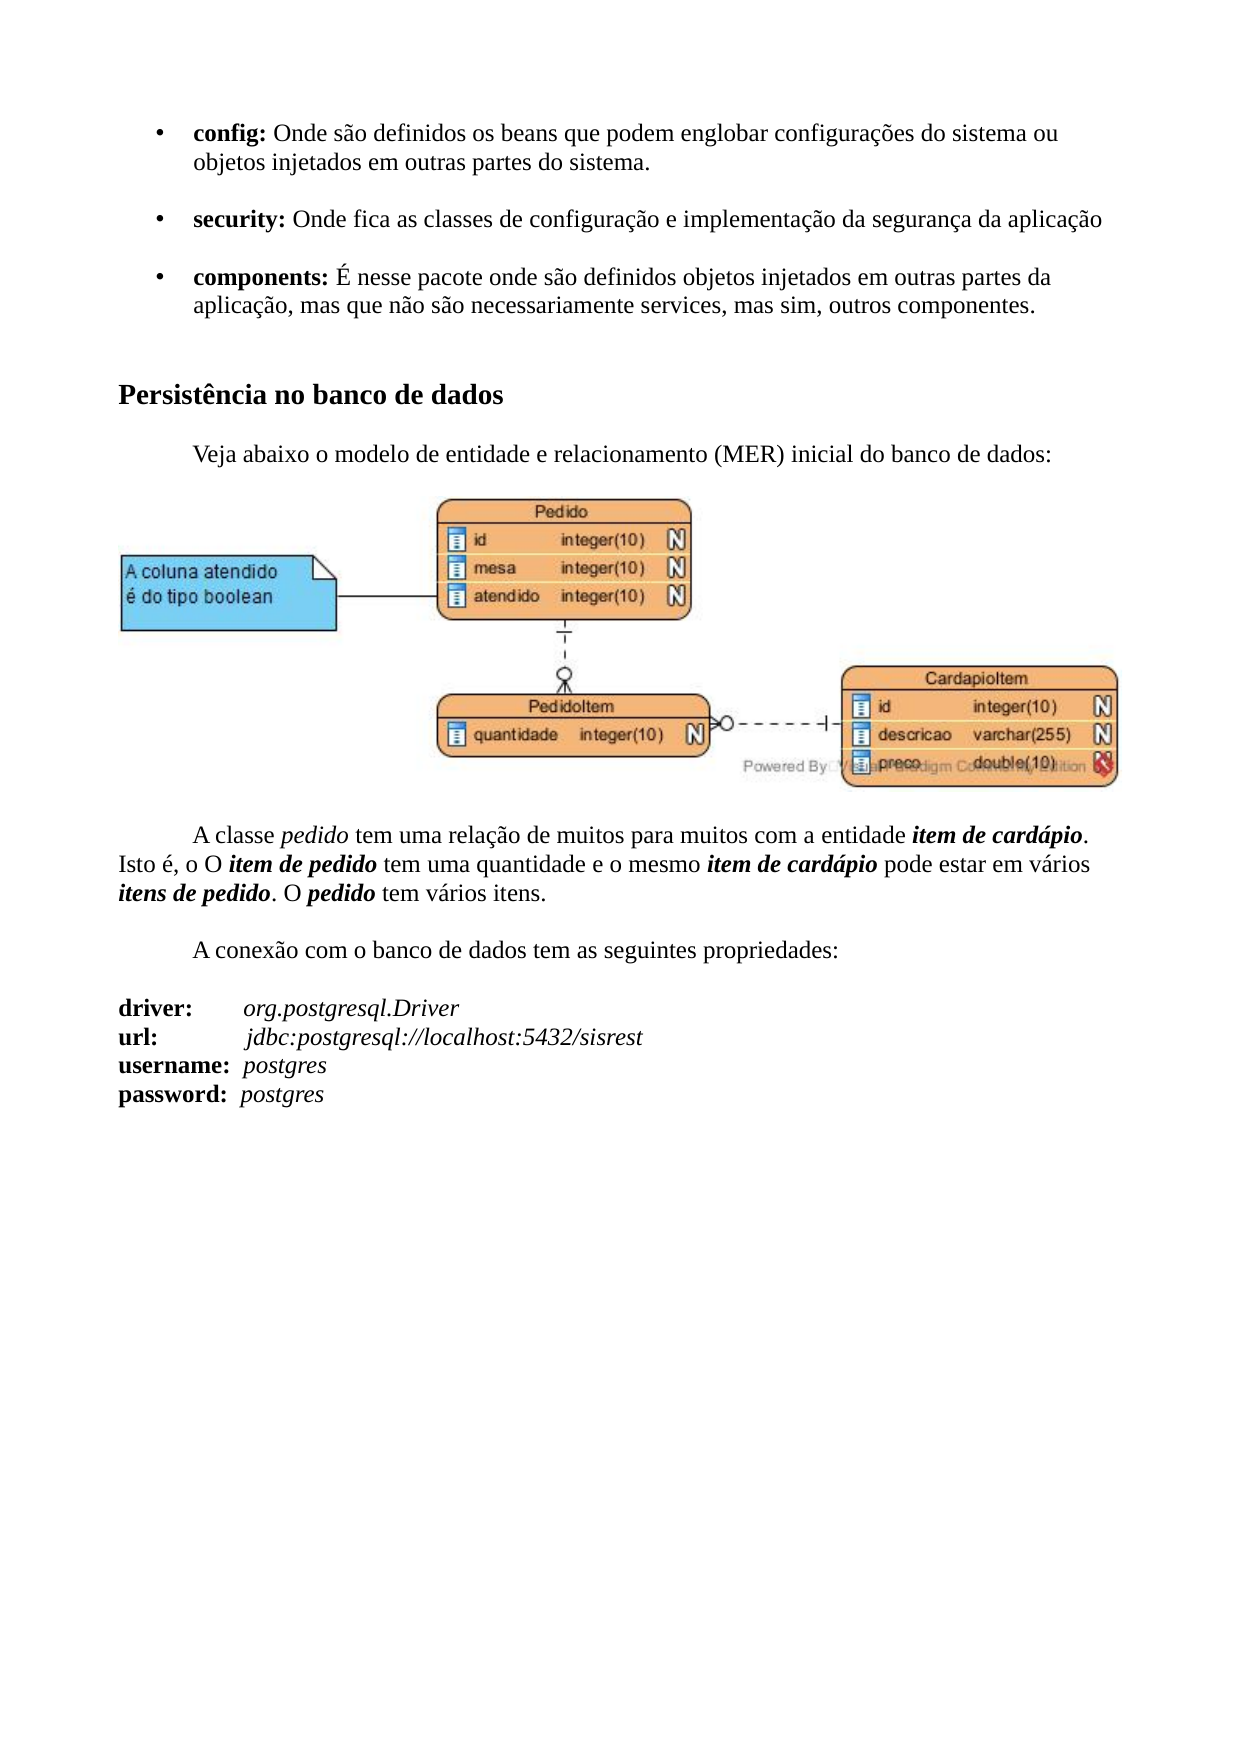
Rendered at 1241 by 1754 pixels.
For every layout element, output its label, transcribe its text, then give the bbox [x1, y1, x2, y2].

text Veja abaixo o modelo de entidade e relacionamento (MER) inicial do banco de dados: [118, 439, 1122, 468]
picture [118, 496, 1123, 792]
text url: jdbc:postgresql://localhost:5432/sisrest [118, 1022, 1122, 1051]
text password: postgres [118, 1079, 1122, 1108]
list security: Onde fica as classes de configuração e implementação da segurança da aplicação [156, 204, 1122, 233]
text A classe pedido tem uma relação de muitos para muitos com a entidade item de cardápio. Isto é, o O item de pedido tem uma quantidade e o mesmo item de cardápio pode estar em vários itens de pedido. O pedido tem vários itens. [118, 821, 1122, 907]
list components: É nesse pacote onde são definidos objetos injetados em outras partes da aplicação, mas que não são necessariamente services, mas sim, outros componentes. [156, 262, 1122, 319]
text username: postgres [118, 1051, 1122, 1079]
text Persistência no banco de dados [118, 377, 1122, 410]
text A conexão com o banco de dados tem as seguintes propriedades: [118, 936, 1122, 964]
text driver: org.postgresql.Driver [118, 993, 1122, 1022]
list config: Onde são definidos os beans que podem englobar configurações do sistema ou objetos injetados em outras partes do sistema. [156, 118, 1122, 176]
